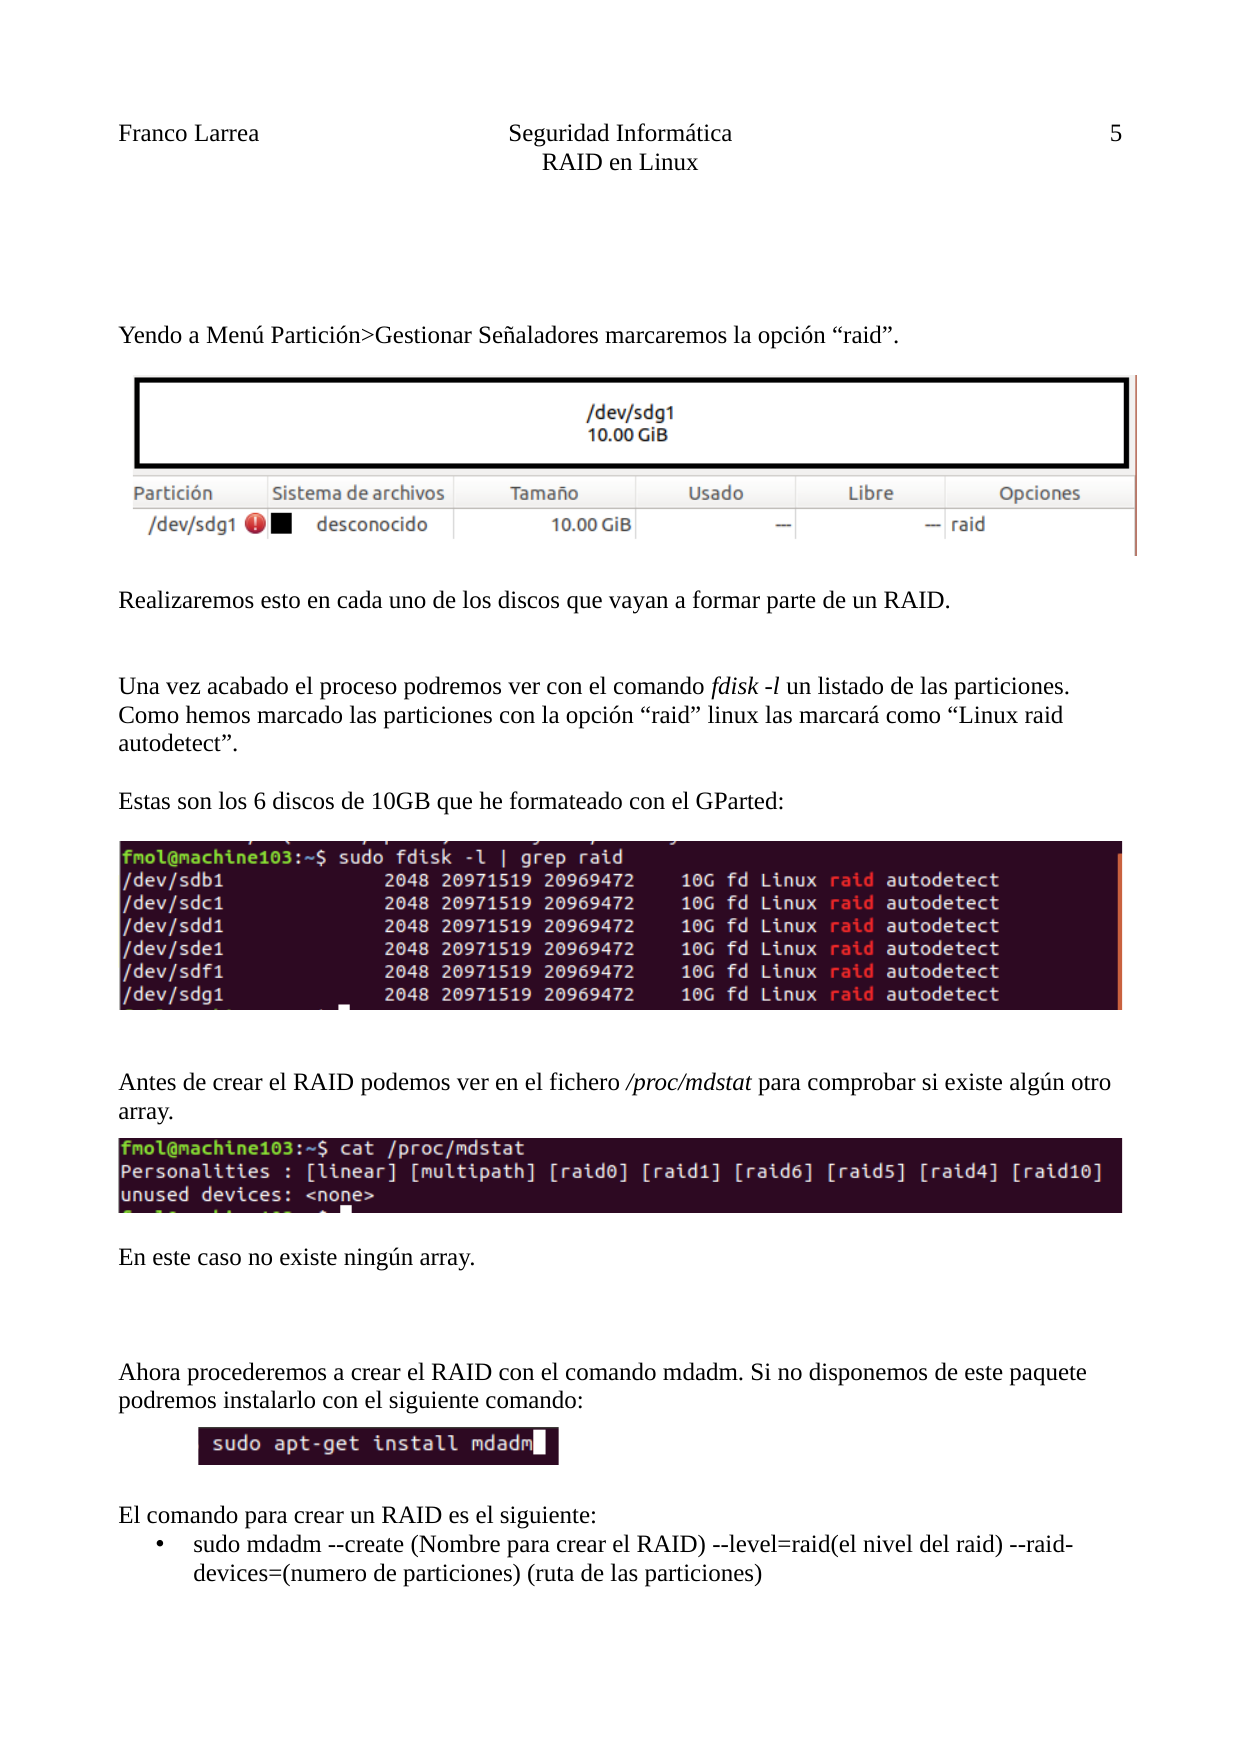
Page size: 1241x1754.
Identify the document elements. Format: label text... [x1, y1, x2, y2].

text El comando para crear un RAID es el siguiente: [118, 1501, 1122, 1529]
text Realizaremos esto en cada uno de los discos que vayan a formar parte de un RAID. [118, 585, 1122, 613]
picture [198, 1427, 559, 1465]
text Yendo a Menú Partición>Gestionar Señaladores marcaremos la opción “raid”. [118, 320, 1122, 349]
picture [118, 1138, 1123, 1213]
picture [118, 841, 1123, 1010]
text Una vez acabado el proceso podremos ver con el comando fdisk -l un listado de las particiones. Como hemos marcado las particiones con la opción “raid” linux las marcará como “Linux raid autodetect”. [118, 671, 1122, 757]
text Ahora procederemos a crear el RAID con el comando mdadm. Si no disponemos de este paquete podremos instalarlo con el siguiente comando: [118, 1357, 1122, 1414]
text En este caso no existe ningún array. [118, 1242, 1122, 1271]
text Estas son los 6 discos de 10GB que he formateado con el GParted: [118, 786, 1122, 815]
picture [132, 375, 1137, 556]
list sudo mdadm --create (Nombre para crear el RAID) --level=raid(el nivel del raid) --raid-devices=(numero de particiones) (ruta de las particiones) [156, 1529, 1122, 1587]
text Antes de crear el RAID podemos ver en el fichero /proc/mdstat para comprobar si existe algún otro array. [118, 1067, 1122, 1124]
